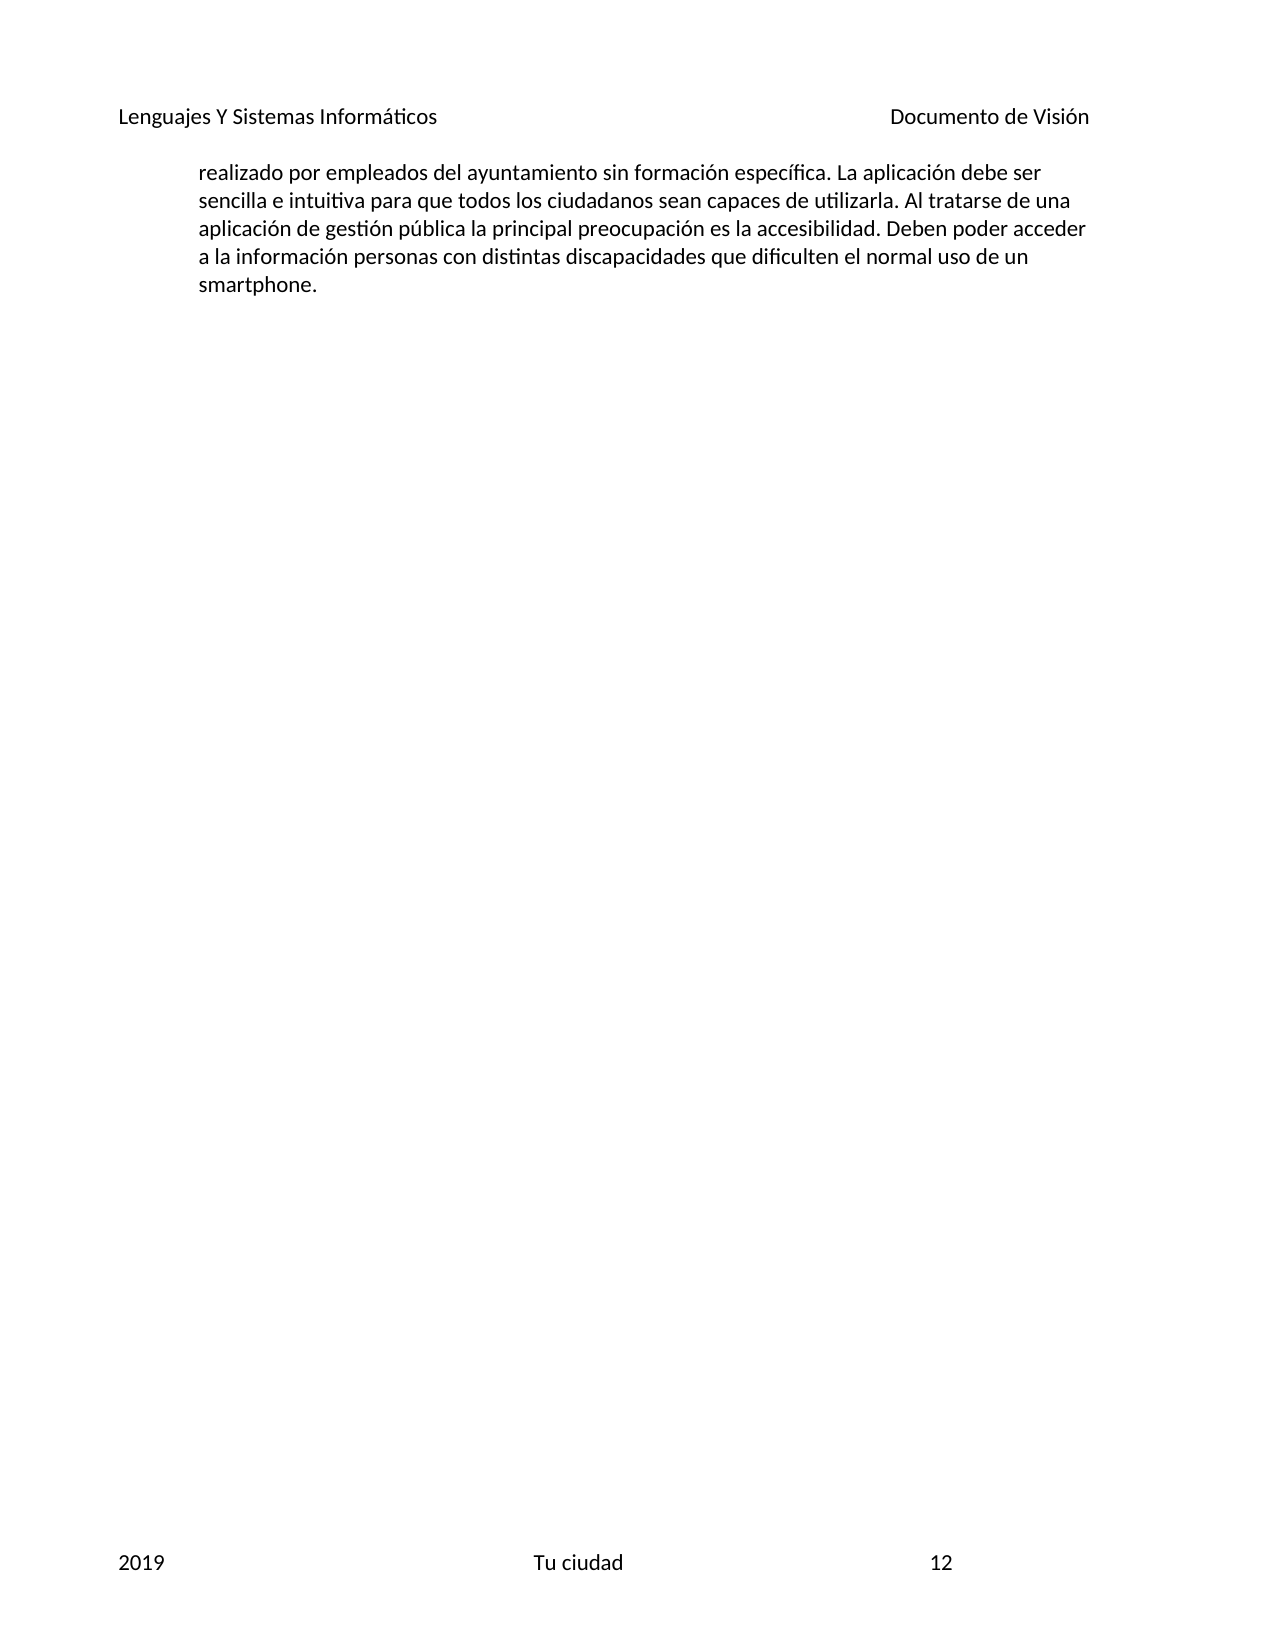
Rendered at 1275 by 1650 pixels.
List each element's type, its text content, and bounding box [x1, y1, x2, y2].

text realizado por empleados del ayuntamiento sin formación específica. La aplicación debe ser sencilla e intuitiva para que todos los ciudadanos sean capaces de utilizarla. Al tratarse de una aplicación de gestión pública la principal preocupación es la accesibilidad. Deben poder acceder a la información personas con distintas discapacidades que dificulten el normal uso de un smartphone. [198, 158, 1098, 298]
